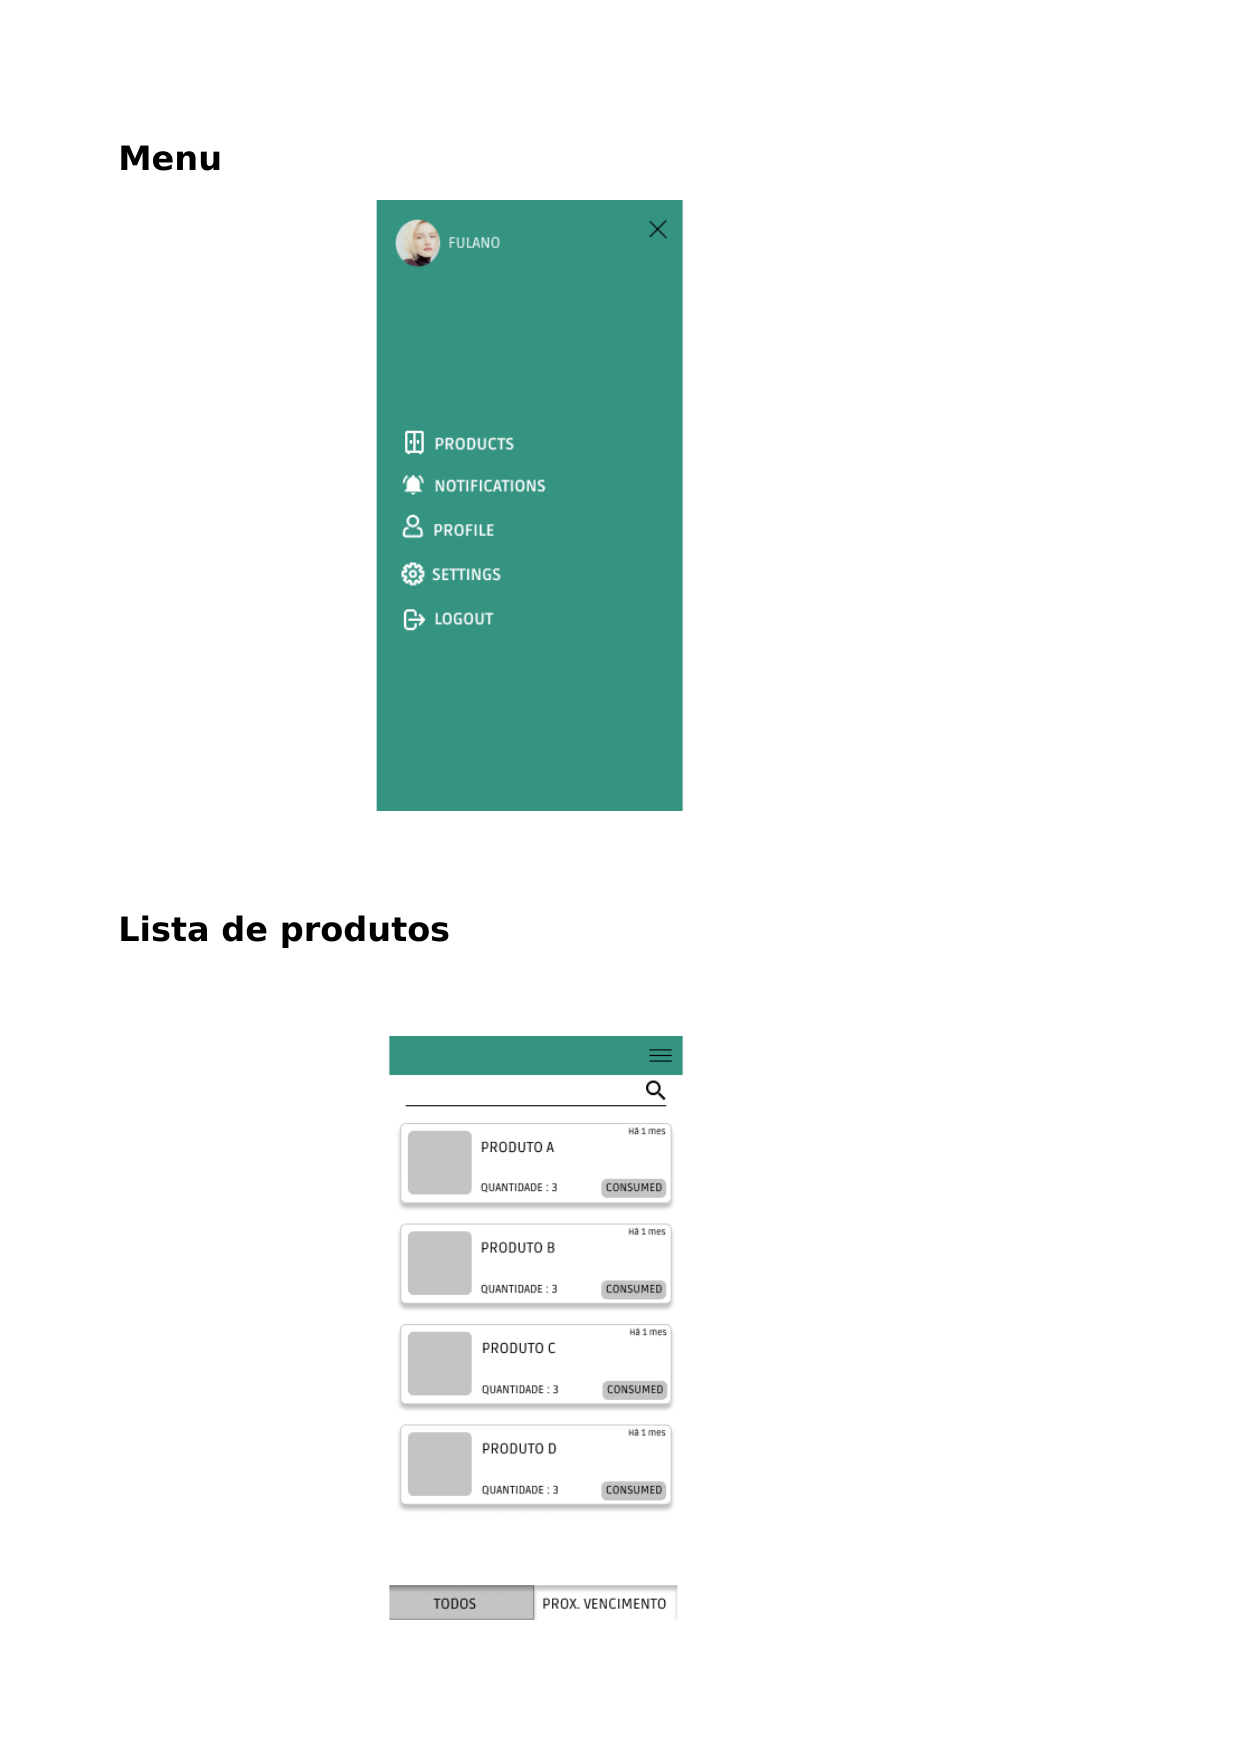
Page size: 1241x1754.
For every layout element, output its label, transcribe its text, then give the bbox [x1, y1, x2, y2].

picture [376, 200, 683, 811]
subtitle Lista de produtos [118, 911, 1122, 950]
subtitle Menu [118, 139, 1122, 178]
picture [389, 1036, 683, 1621]
